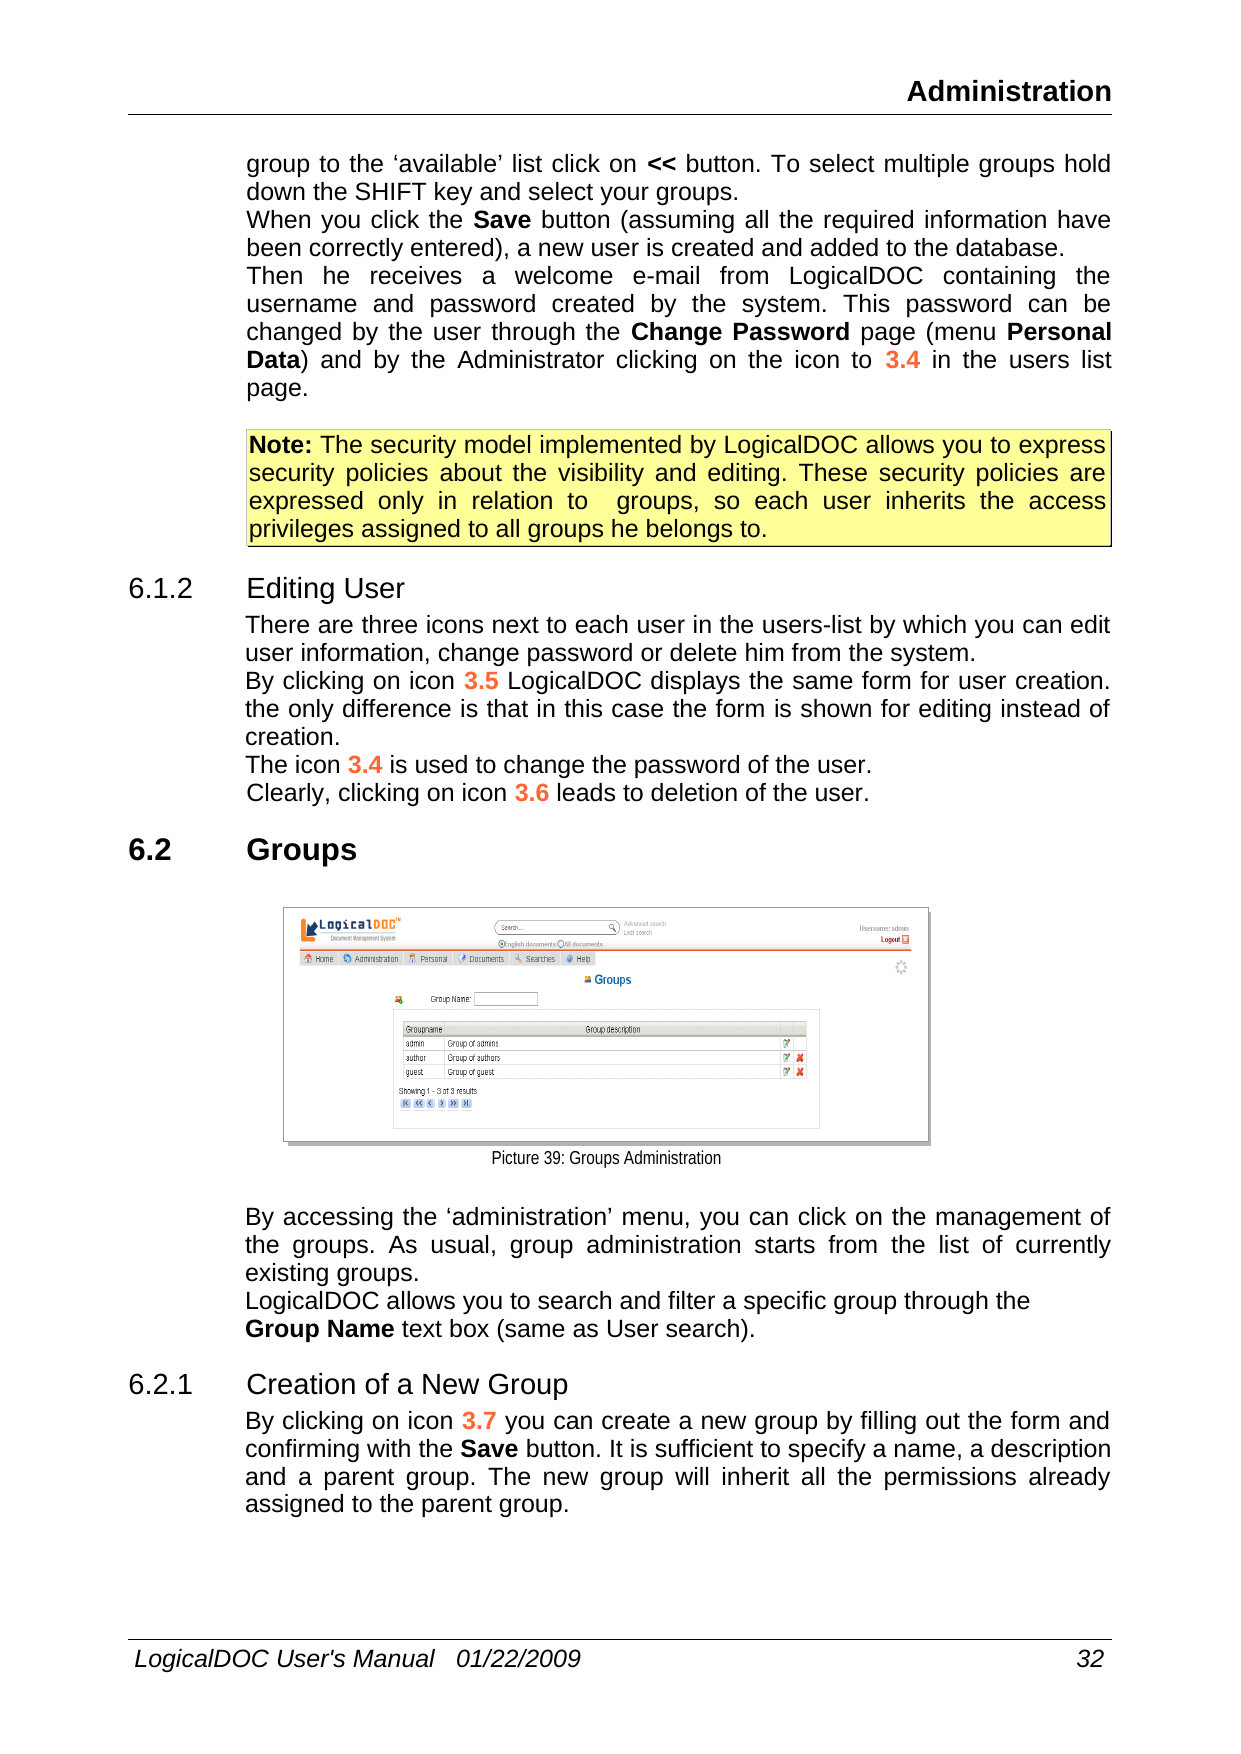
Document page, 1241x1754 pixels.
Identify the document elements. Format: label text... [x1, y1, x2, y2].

text The icon 3.4 is used to change the password of the user. [245, 751, 1112, 779]
text By clicking on icon 3.7 you can create a new group by filling out the form and confirming with the Save button. It is sufficient to specify a name, a description and a parent group. The new group will inherit all the permissions already assigned to the parent group. [245, 1407, 1112, 1518]
subtitle Creation of a New Group [128, 1368, 1112, 1400]
text group to the ‘available’ list click on << button. To select multiple groups hold down the SHIFT key and select your groups. [246, 150, 1112, 206]
text Clearly, clicking on icon 3.6 leads to deletion of the user. [246, 779, 1112, 807]
subtitle Editing User [128, 572, 1112, 605]
text By clicking on icon 3.5 LogicalDOC displays the same form for user creation. the only difference is that in this case the form is shown for editing instead of creation. [245, 667, 1112, 751]
text Note: The security model implemented by LogicalDOC allows you to express security policies about the visibility and editing. These security policies are expressed only in relation to groups, so each user inherits the access privileges assigned to all groups he belongs to. [247, 430, 1110, 545]
list Picture 39: Groups Administration [283, 1142, 929, 1168]
text By accessing the ‘administration’ menu, you can click on the management of the groups. As usual, group administration starts from the list of currently existing groups. [245, 873, 1112, 1287]
picture [299, 916, 912, 1132]
text There are three icons next to each user in the users-list by which you can edit user information, change password or delete him from the system. [245, 611, 1112, 667]
text Then he receives a welcome e-mail from LogicalDOC containing the username and password created by the system. This password can be changed by the user through the Change Password page (menu Personal Data) and by the Administrator clicking on the icon to 3.4 in the users list page. [246, 262, 1112, 401]
text Group Name text box (same as User search). [245, 1315, 1112, 1343]
text When you click the Save button (assuming all the required information have been correctly entered), a new user is created and added to the database. [246, 206, 1112, 262]
subtitle Groups [128, 832, 1112, 867]
text LogicalDOC allows you to search and filter a specific group through the [245, 1287, 1112, 1315]
